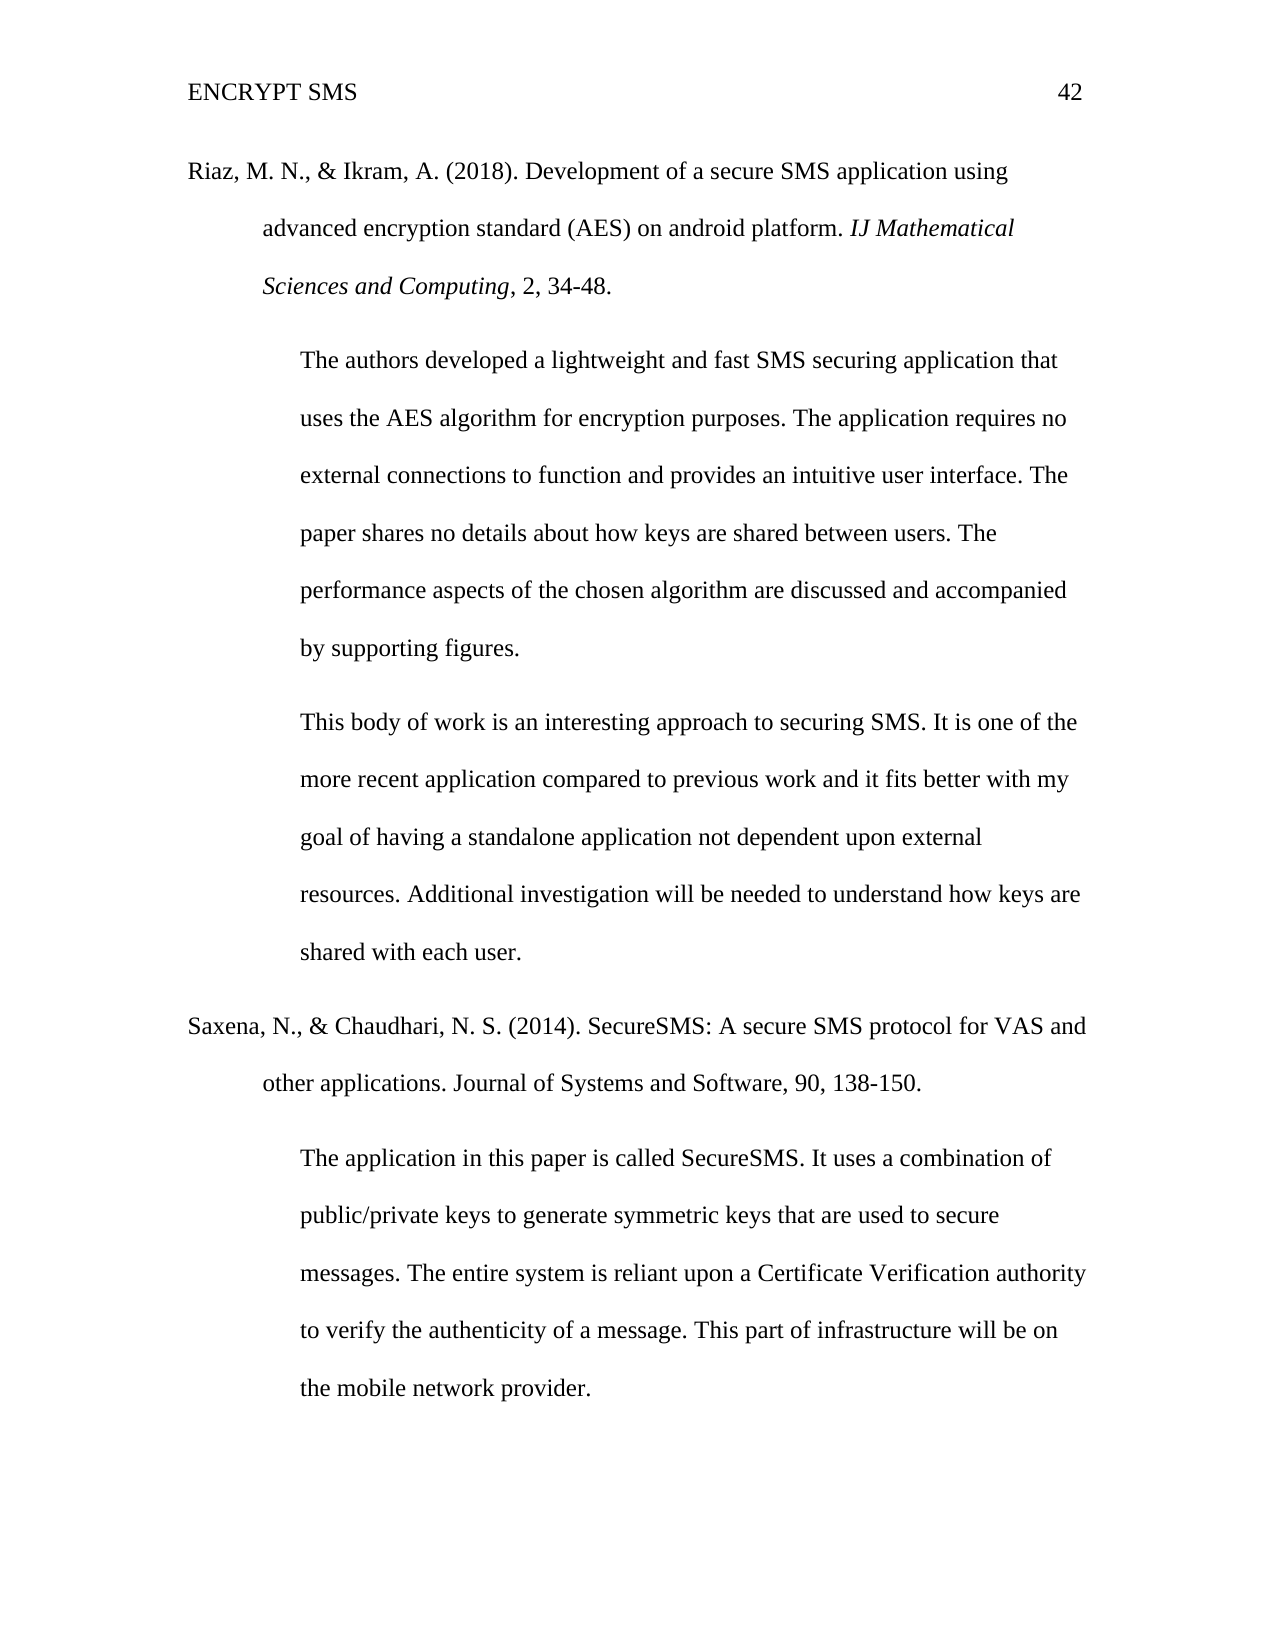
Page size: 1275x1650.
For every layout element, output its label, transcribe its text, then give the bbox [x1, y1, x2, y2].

text The application in this paper is called SecureSMS. It uses a combination of public/private keys to generate symmetric keys that are used to secure messages. The entire system is reliant upon a Certificate Verification authority to verify the authenticity of a message. This part of infrastructure will be on the mobile network provider. [300, 1143, 1087, 1401]
text Riaz, M. N., & Ikram, A. (2018). Development of a secure SMS application using advanced encryption standard (AES) on android platform. IJ Mathematical Sciences and Computing, 2, 34-48. [187, 156, 1087, 300]
text Saxena, N., & Chaudhari, N. S. (2014). SecureSMS: A secure SMS protocol for VAS and other applications. Journal of Systems and Software, 90, 138-150. [187, 1011, 1087, 1097]
text The authors developed a lightweight and fast SMS securing application that uses the AES algorithm for encryption purposes. The application requires no external connections to function and provides an intuitive user interface. The paper shares no details about how keys are shared between users. The performance aspects of the chosen algorithm are discussed and accompanied by supporting figures. [300, 345, 1087, 661]
text This body of work is an interesting approach to securing SMS. It is one of the more recent application compared to previous work and it fits better with my goal of having a standalone application not dependent upon external resources. Additional investigation will be needed to understand how keys are shared with each user. [300, 707, 1087, 966]
